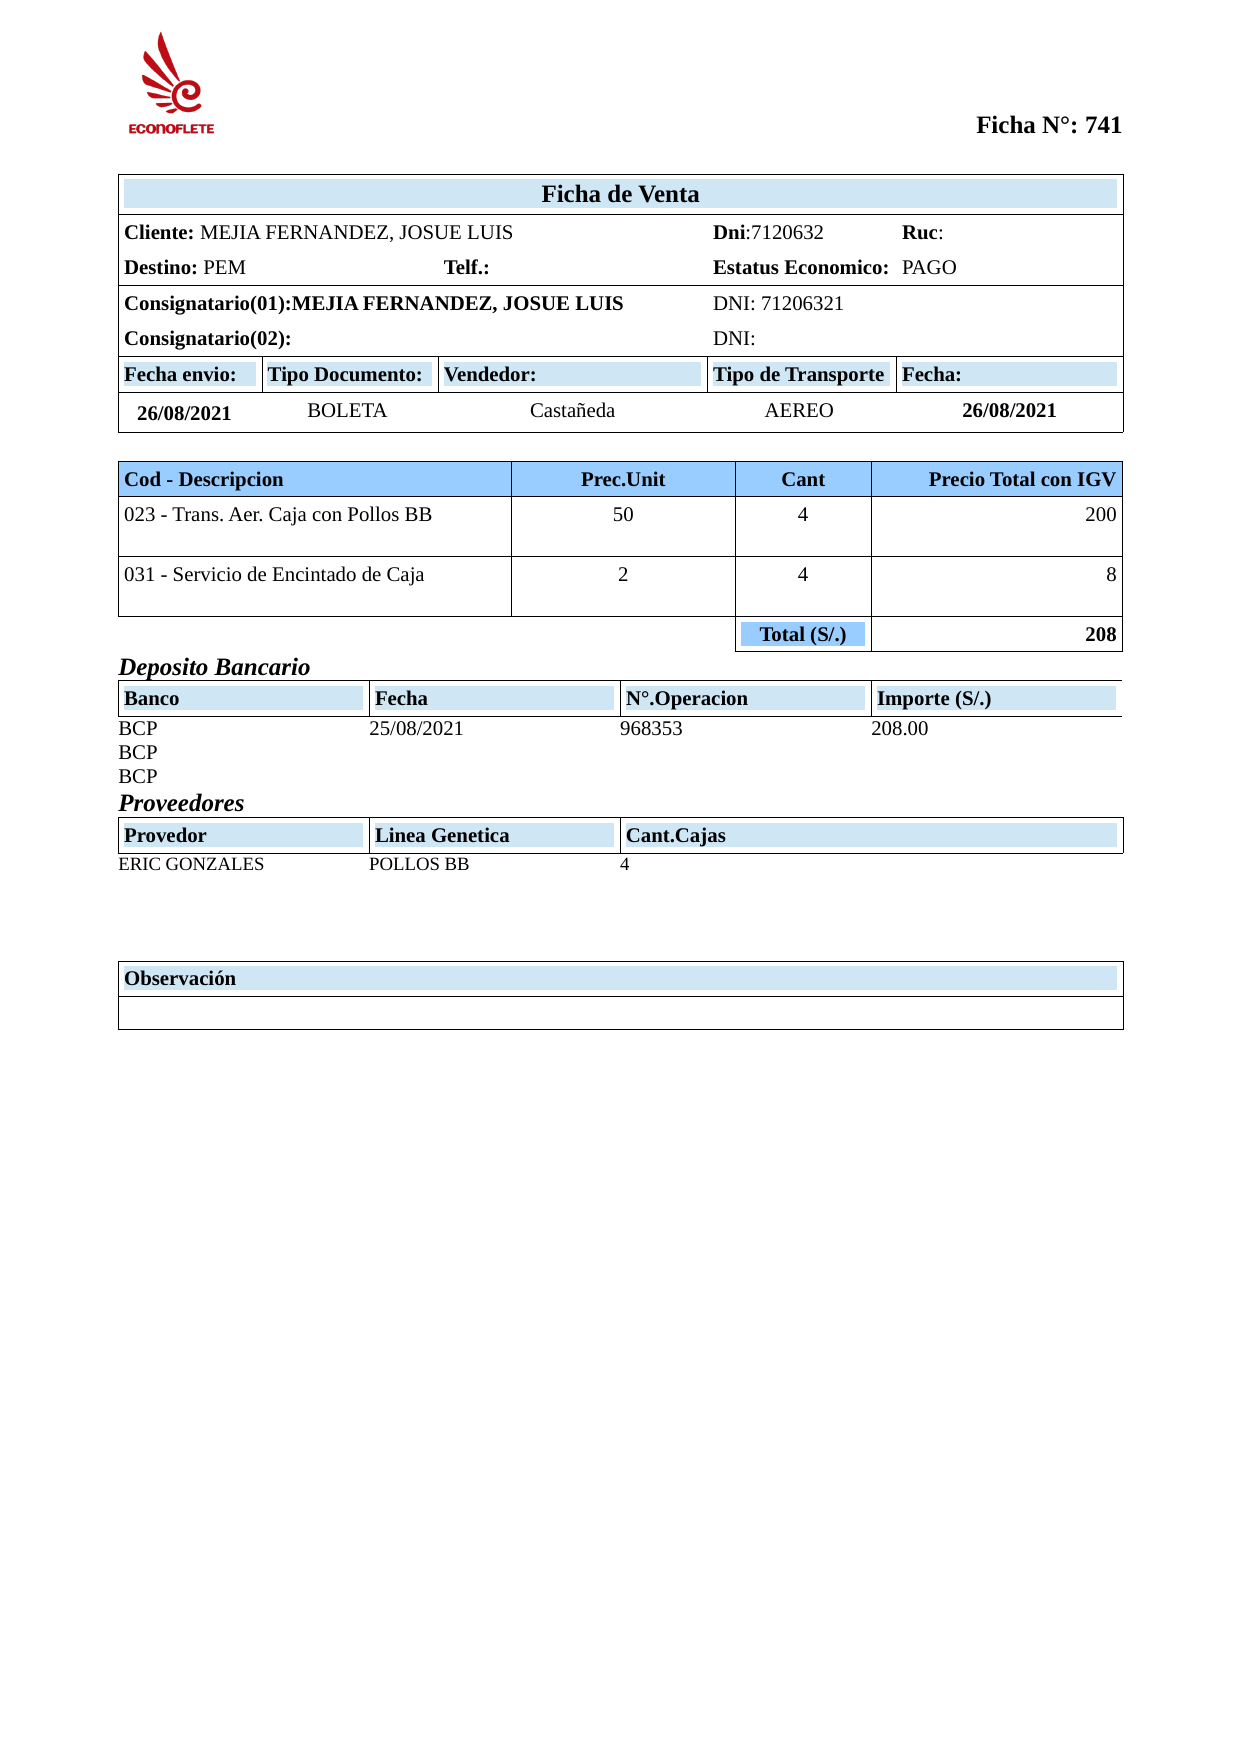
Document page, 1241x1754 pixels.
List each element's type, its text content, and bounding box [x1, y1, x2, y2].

table_cell DNI: [707, 321, 1123, 356]
table_cell [620, 874, 1123, 896]
table_cell [369, 896, 620, 917]
table_cell [118, 617, 511, 651]
table_cell 4 [620, 854, 1123, 874]
table_cell 031 - Servicio de Encintado de Caja [119, 557, 511, 616]
table_cell Castañeda [438, 393, 707, 432]
table_cell [369, 764, 620, 788]
table_cell BOLETA [262, 393, 438, 432]
table_cell 4 [736, 497, 871, 556]
table_cell [119, 997, 1123, 1029]
table_cell 4 [736, 557, 871, 616]
table_cell DNI: 71206321 [707, 286, 1123, 321]
table_header N°.Operacion [621, 681, 871, 716]
table_header Prec.Unit [512, 462, 735, 496]
table_cell PAGO [896, 249, 1123, 285]
table_cell Vendedor: [439, 357, 707, 392]
table_cell 25/08/2021 [369, 717, 620, 740]
table_cell BCP [118, 717, 369, 740]
table_header Fecha [370, 681, 620, 716]
table_cell Estatus Economico: [707, 249, 896, 285]
table_cell [620, 939, 1123, 961]
table_cell [369, 939, 620, 961]
table_header Provedor [119, 818, 369, 853]
table_cell 023 - Trans. Aer. Caja con Pollos BB [119, 497, 511, 556]
picture [118, 31, 225, 134]
table_cell Consignatario(01):MEJIA FERNANDEZ, JOSUE LUIS [119, 286, 707, 321]
table_cell Fecha: [897, 357, 1123, 392]
table_header Cant [736, 462, 871, 496]
table_cell [620, 740, 871, 764]
table_cell Cliente: MEJIA FERNANDEZ, JOSUE LUIS [119, 215, 707, 249]
table_cell [871, 764, 1122, 788]
table_cell 2 [512, 557, 735, 616]
table_cell 26/08/2021 [119, 393, 262, 432]
table_header Cant.Cajas [621, 818, 1123, 853]
table_cell 8 [872, 557, 1122, 616]
table_header Banco [119, 681, 369, 716]
table_header Importe (S/.) [872, 681, 1122, 716]
table_cell 200 [872, 497, 1122, 556]
table_cell [118, 918, 369, 939]
table_cell Tipo Documento: [263, 357, 438, 392]
table_cell AEREO [707, 393, 896, 432]
table_cell BCP [118, 740, 369, 764]
table_cell Telf.: [438, 249, 707, 285]
table_header Linea Genetica [370, 818, 620, 853]
table_cell [871, 740, 1122, 764]
table_cell 208.00 [871, 717, 1122, 740]
table_header Precio Total con IGV [872, 462, 1122, 496]
table_cell Consignatario(02): [119, 321, 707, 356]
table_cell 50 [512, 497, 735, 556]
table_header Cod - Descripcion [119, 462, 511, 496]
table_cell [369, 874, 620, 896]
table_cell 208 [872, 617, 1122, 651]
text Deposito Bancario [118, 652, 1122, 680]
table_cell Destino: PEM [119, 249, 438, 285]
table_cell [118, 939, 369, 961]
table_cell [620, 764, 871, 788]
table_header Observación [119, 962, 1123, 996]
table_cell Tipo de Transporte [708, 357, 896, 392]
table_cell [118, 874, 369, 896]
table_cell BCP [118, 764, 369, 788]
table_cell 968353 [620, 717, 871, 740]
table_cell ERIC GONZALES [118, 854, 369, 874]
table_cell [620, 896, 1123, 917]
table_cell Total (S/.) [736, 617, 871, 651]
table_cell Ruc: [896, 215, 1123, 249]
table_cell [118, 896, 369, 917]
table_cell [620, 918, 1123, 939]
table_cell [511, 617, 735, 651]
text Proveedores [118, 788, 1122, 817]
table_cell Dni:7120632 [707, 215, 896, 249]
table_cell 26/08/2021 [896, 393, 1123, 432]
table_cell Fecha envio: [119, 357, 262, 392]
table_header Ficha de Venta [119, 175, 1123, 214]
table_cell [369, 740, 620, 764]
table_cell [369, 918, 620, 939]
table_cell POLLOS BB [369, 854, 620, 874]
